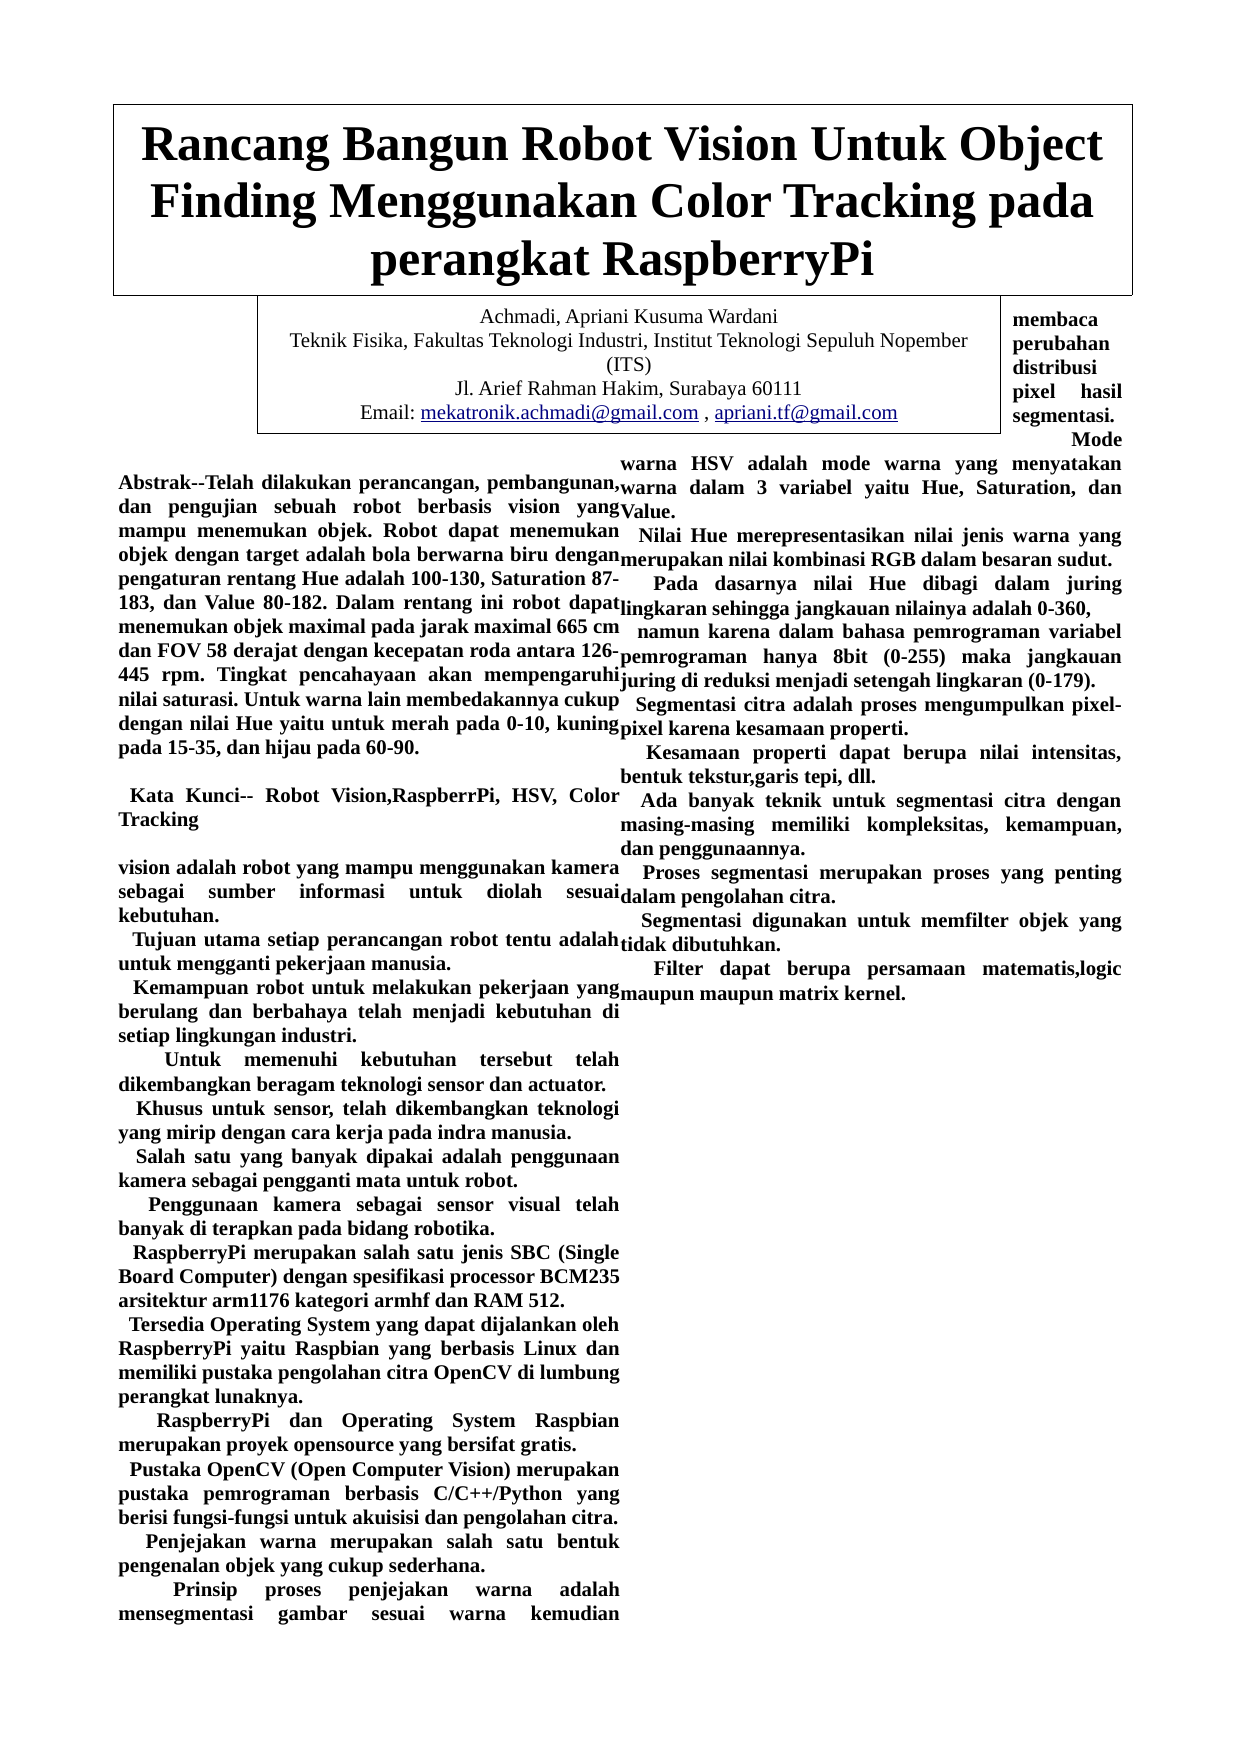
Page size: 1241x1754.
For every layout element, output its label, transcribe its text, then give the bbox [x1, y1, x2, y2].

text namun karena dalam bahasa pemrograman variabel pemrograman hanya 8bit (0-255) maka jangkauan juring di reduksi menjadi setengah lingkaran (0-179). [620, 619, 1122, 692]
text RaspberryPi dan Operating System Raspbian merupakan proyek opensource yang bersifat gratis. [118, 1408, 620, 1456]
text Proses segmentasi merupakan proses yang penting dalam pengolahan citra. [620, 860, 1122, 908]
text Kesamaan properti dapat berupa nilai intensitas, bentuk tekstur,garis tepi, dll. [620, 740, 1122, 788]
text Pustaka OpenCV (Open Computer Vision) merupakan pustaka pemrograman berbasis C/C++/Python yang berisi fungsi-fungsi untuk akuisisi dan pengolahan citra. [118, 1456, 620, 1529]
text Tujuan utama setiap perancangan robot tentu adalah untuk mengganti pekerjaan manusia. [118, 927, 620, 975]
text vision adalah robot yang mampu menggunakan kamera sebagai sumber informasi untuk diolah sesuai kebutuhan. [118, 855, 620, 927]
text perangkat RaspberryPi [122, 228, 1123, 286]
text Kata Kunci-- Robot Vision,RaspberrPi, HSV, Color Tracking [118, 783, 620, 831]
text Segmentasi citra adalah proses mengumpulkan pixel-pixel karena kesamaan properti. [620, 692, 1122, 740]
text Rancang Bangun Robot Vision Untuk Object [122, 113, 1123, 171]
text Abstrak--Telah dilakukan perancangan, pembangunan, dan pengujian sebuah robot berbasis vision yang mampu menemukan objek. Robot dapat menemukan objek dengan target adalah bola berwarna biru dengan pengaturan rentang Hue adalah 100-130, Saturation 87-183, dan Value 80-182. Dalam rentang ini robot dapat menemukan objek maximal pada jarak maximal 665 cm dan FOV 58 derajat dengan kecepatan roda antara 126-445 rpm. Tingkat pencahayaan akan mempengaruhi nilai saturasi. Untuk warna lain membedakannya cukup dengan nilai Hue yaitu untuk merah pada 0-10, kuning pada 15-35, dan hijau pada 60-90. [118, 470, 620, 759]
text Mode warna HSV adalah mode warna yang menyatakan warna dalam 3 variabel yaitu Hue, Saturation, dan Value. [620, 427, 1122, 523]
text Teknik Fisika, Fakultas Teknologi Industri, Institut Teknologi Sepuluh Nopember (ITS) [266, 328, 992, 376]
text membaca perubahan distribusi pixel hasil segmentasi. [1001, 296, 1122, 427]
text Pada dasarnya nilai Hue dibagi dalam juring lingkaran sehingga jangkauan nilainya adalah 0-360, [620, 571, 1122, 619]
text Khusus untuk sensor, telah dikembangkan teknologi yang mirip dengan cara kerja pada indra manusia. [118, 1096, 620, 1144]
text Kemampuan robot untuk melakukan pekerjaan yang berulang dan berbahaya telah menjadi kebutuhan di setiap lingkungan industri. [118, 975, 620, 1047]
text RaspberryPi merupakan salah satu jenis SBC (Single Board Computer) dengan spesifikasi processor BCM235 arsitektur arm1176 kategori armhf dan RAM 512. [118, 1240, 620, 1312]
text Filter dapat berupa persamaan matematis,logic maupun maupun matrix kernel. [620, 956, 1122, 1004]
text Nilai Hue merepresentasikan nilai jenis warna yang merupakan nilai kombinasi RGB dalam besaran sudut. [620, 523, 1122, 571]
text Email: mekatronik.achmadi@gmail.com , apriani.tf@gmail.com [266, 400, 992, 424]
text Tersedia Operating System yang dapat dijalankan oleh RaspberryPi yaitu Raspbian yang berbasis Linux dan memiliki pustaka pengolahan citra OpenCV di lumbung perangkat lunaknya. [118, 1312, 620, 1408]
text Untuk memenuhi kebutuhan tersebut telah dikembangkan beragam teknologi sensor dan actuator. [118, 1047, 620, 1096]
text Salah satu yang banyak dipakai adalah penggunaan kamera sebagai pengganti mata untuk robot. [118, 1144, 620, 1192]
text Prinsip proses penjejakan warna adalah mensegmentasi gambar sesuai warna kemudian [118, 1577, 620, 1625]
text Achmadi, Apriani Kusuma Wardani [266, 304, 992, 328]
text Jl. Arief Rahman Hakim, Surabaya 60111 [266, 376, 992, 400]
text Penggunaan kamera sebagai sensor visual telah banyak di terapkan pada bidang robotika. [118, 1192, 620, 1240]
text Penjejakan warna merupakan salah satu bentuk pengenalan objek yang cukup sederhana. [118, 1529, 620, 1577]
text Finding Menggunakan Color Tracking pada [122, 171, 1123, 228]
text Segmentasi digunakan untuk memfilter objek yang tidak dibutuhkan. [620, 908, 1122, 956]
text Ada banyak teknik untuk segmentasi citra dengan masing-masing memiliki kompleksitas, kemampuan, dan penggunaannya. [620, 788, 1122, 860]
